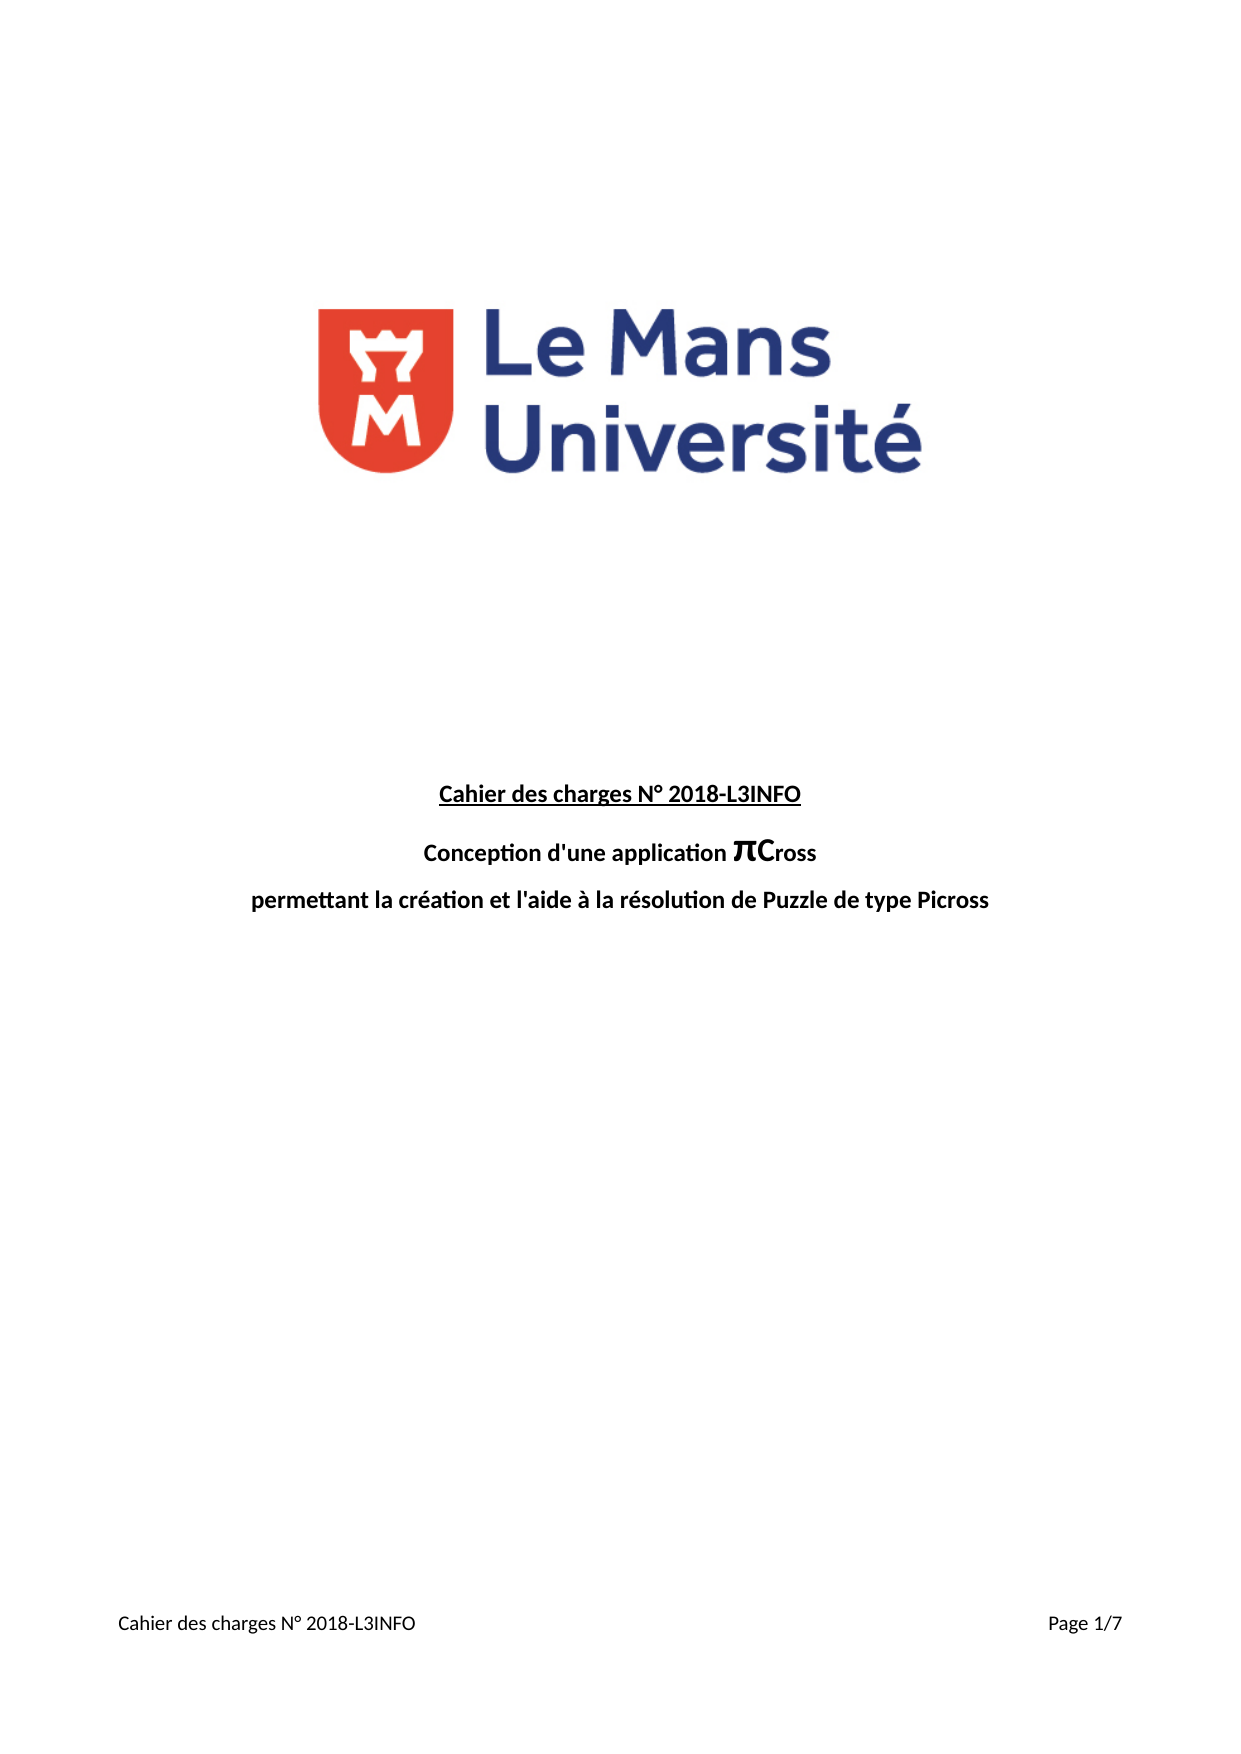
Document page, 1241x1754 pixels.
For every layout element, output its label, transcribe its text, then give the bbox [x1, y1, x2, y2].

picture [273, 260, 967, 520]
text Cahier des charges N° 2018-L3INFO [118, 778, 1122, 808]
text Conception d'une application πCross [118, 821, 1122, 872]
text permettant la création et l'aide à la résolution de Puzzle de type Picross [118, 884, 1122, 915]
